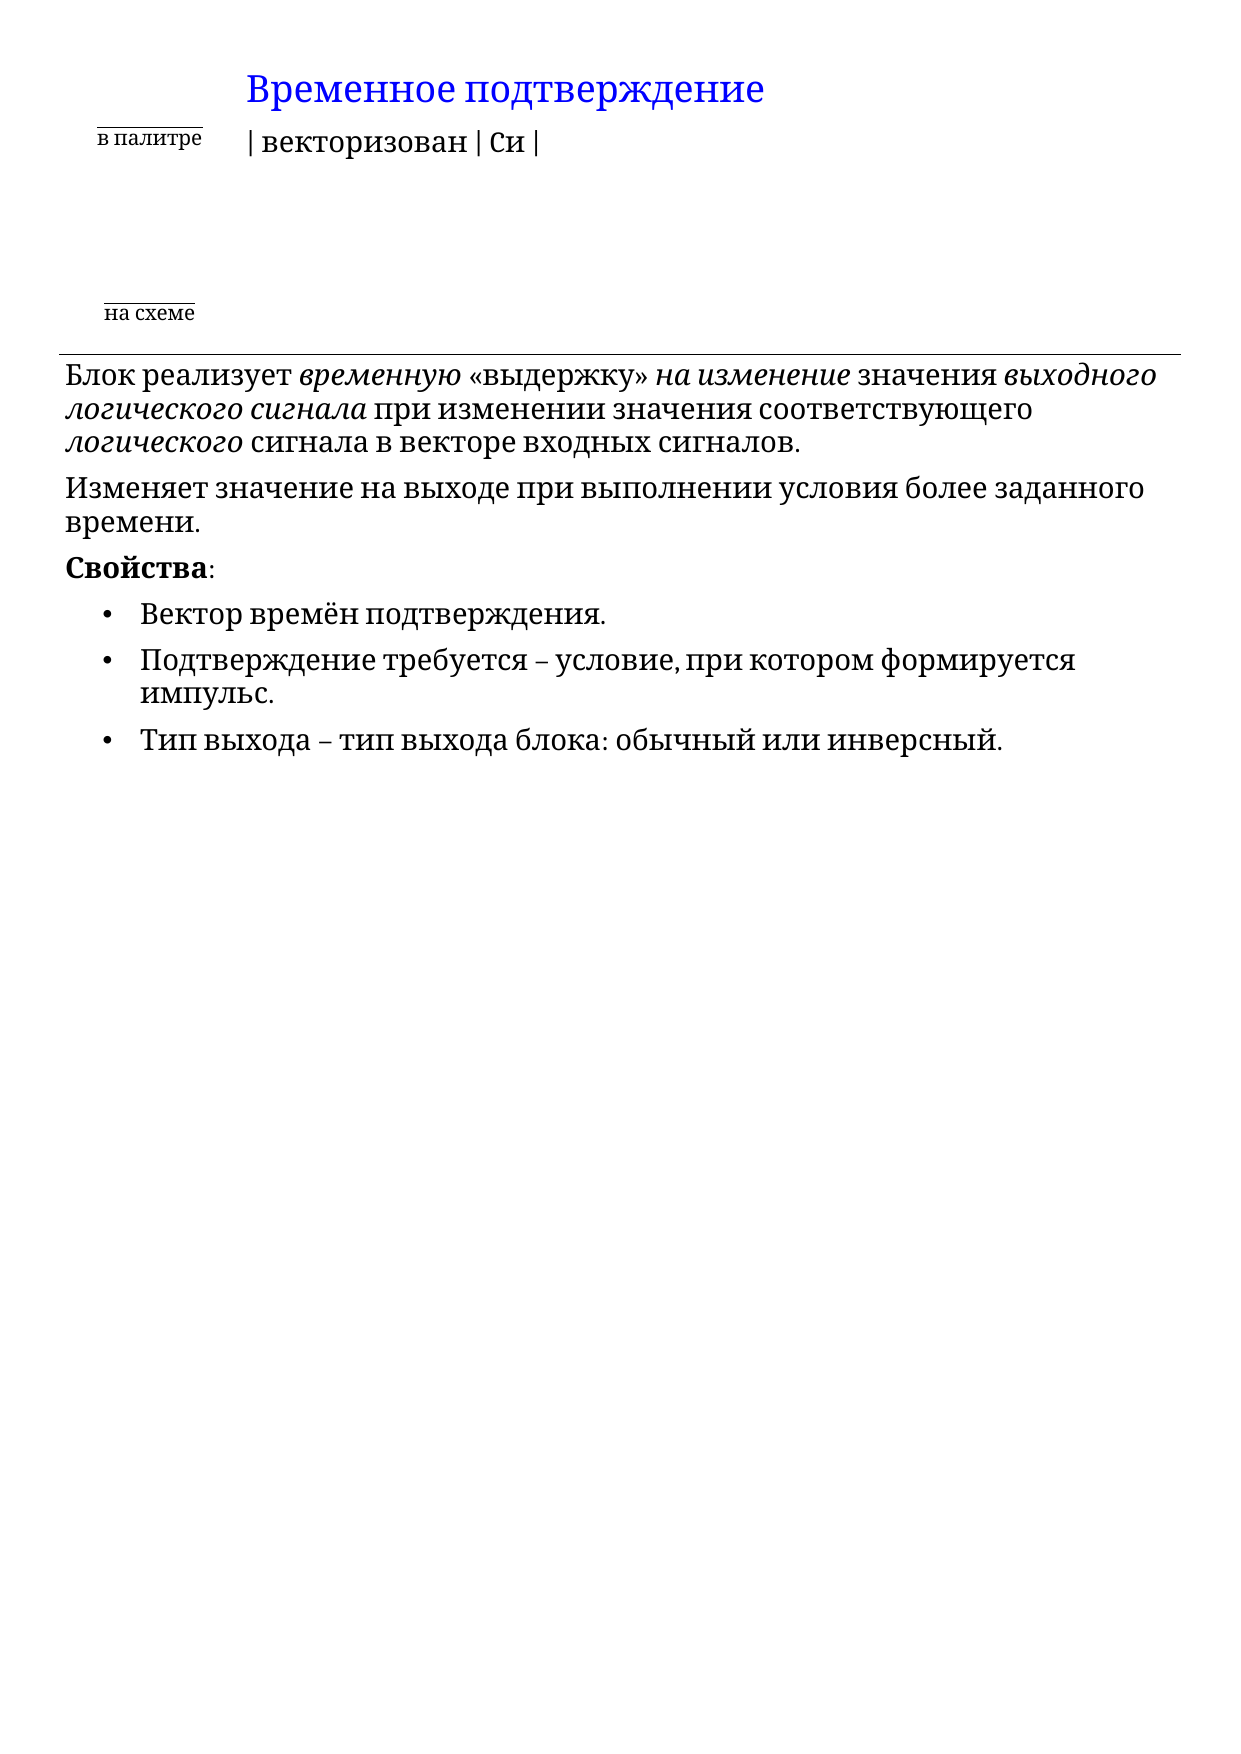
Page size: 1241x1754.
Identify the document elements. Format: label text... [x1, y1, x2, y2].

table_cell [240, 178, 1181, 296]
table_cell в палитре [59, 121, 240, 178]
table_cell [240, 296, 1181, 353]
table_header Временное подтверждение [240, 59, 1181, 121]
table_header [59, 59, 240, 121]
table_cell на схеме [59, 296, 240, 353]
table_cell [59, 178, 240, 296]
table_cell | векторизован | Cи | [240, 121, 1181, 178]
table_cell Блок реализует временную «выдержку» на изменение значения выходного логического сигнала при изменении значения соответствующего логического сигнала в векторе входных сигналов. Изменяет значение на выходе при выполнении условия более заданного времени. Свойства: Вектор времён подтверждения. Подтверждение требуется – условие, при котором формируется импульс. Тип выхода – тип выхода блока: обычный или инверсный. [59, 355, 1181, 775]
